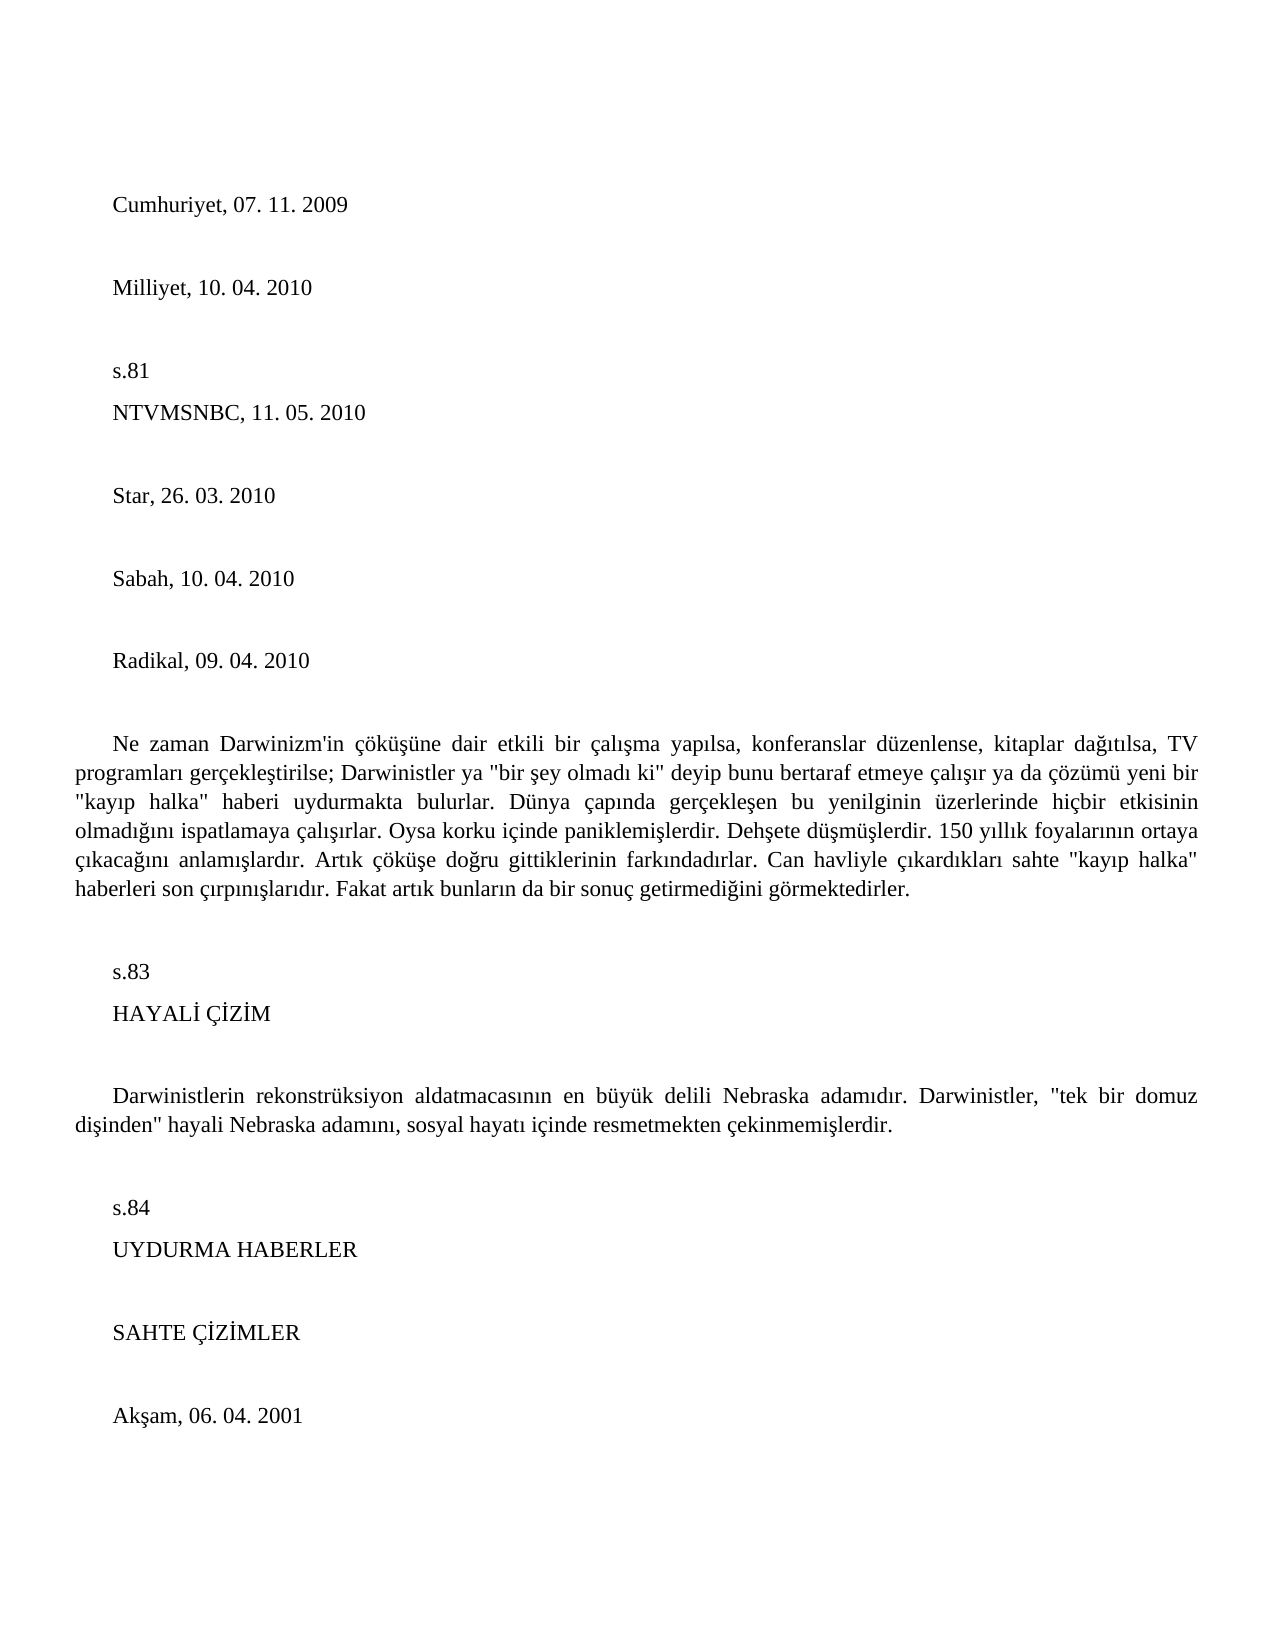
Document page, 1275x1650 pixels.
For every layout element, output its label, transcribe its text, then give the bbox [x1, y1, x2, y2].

text Star, 26. 03. 2010 [75, 482, 1200, 508]
text Radikal, 09. 04. 2010 [75, 647, 1200, 674]
text SAHTE ÇİZİMLER [75, 1319, 1200, 1345]
text Milliyet, 10. 04. 2010 [75, 274, 1200, 301]
text Akşam, 06. 04. 2001 [75, 1402, 1200, 1428]
text Darwinistlerin rekonstrüksiyon aldatmacasının en büyük delili Nebraska adamıdır. Darwinistler, "tek bir domuz dişinden" hayali Nebraska adamını, sosyal hayatı içinde resmetmekten çekinmemişlerdir. [75, 1082, 1200, 1138]
text Sabah, 10. 04. 2010 [75, 564, 1200, 591]
text HAYALİ ÇİZİM [75, 999, 1200, 1026]
text NTVMSNBC, 11. 05. 2010 [75, 399, 1200, 425]
text s.81 [75, 357, 1200, 384]
text Ne zaman Darwinizm'in çöküşüne dair etkili bir çalışma yapılsa, konferanslar düzenlense, kitaplar dağıtılsa, TV programları gerçekleştirilse; Darwinistler ya "bir şey olmadı ki" deyip bunu bertaraf etmeye çalışır ya da çözümü yeni bir "kayıp halka" haberi uydurmakta bulurlar. Dünya çapında gerçekleşen bu yenilginin üzerlerinde hiçbir etkisinin olmadığını ispatlamaya çalışırlar. Oysa korku içinde paniklemişlerdir. Dehşete düşmüşlerdir. 150 yıllık foyalarının ortaya çıkacağını anlamışlardır. Artık çöküşe doğru gittiklerinin farkındadırlar. Can havliyle çıkardıkları sahte "kayıp halka" haberleri son çırpınışlarıdır. Fakat artık bunların da bir sonuç getirmediğini görmektedirler. [75, 730, 1200, 902]
text s.83 [75, 958, 1200, 984]
text Cumhuriyet, 07. 11. 2009 [75, 191, 1200, 218]
text s.84 [75, 1194, 1200, 1221]
text UYDURMA HABERLER [75, 1236, 1200, 1262]
